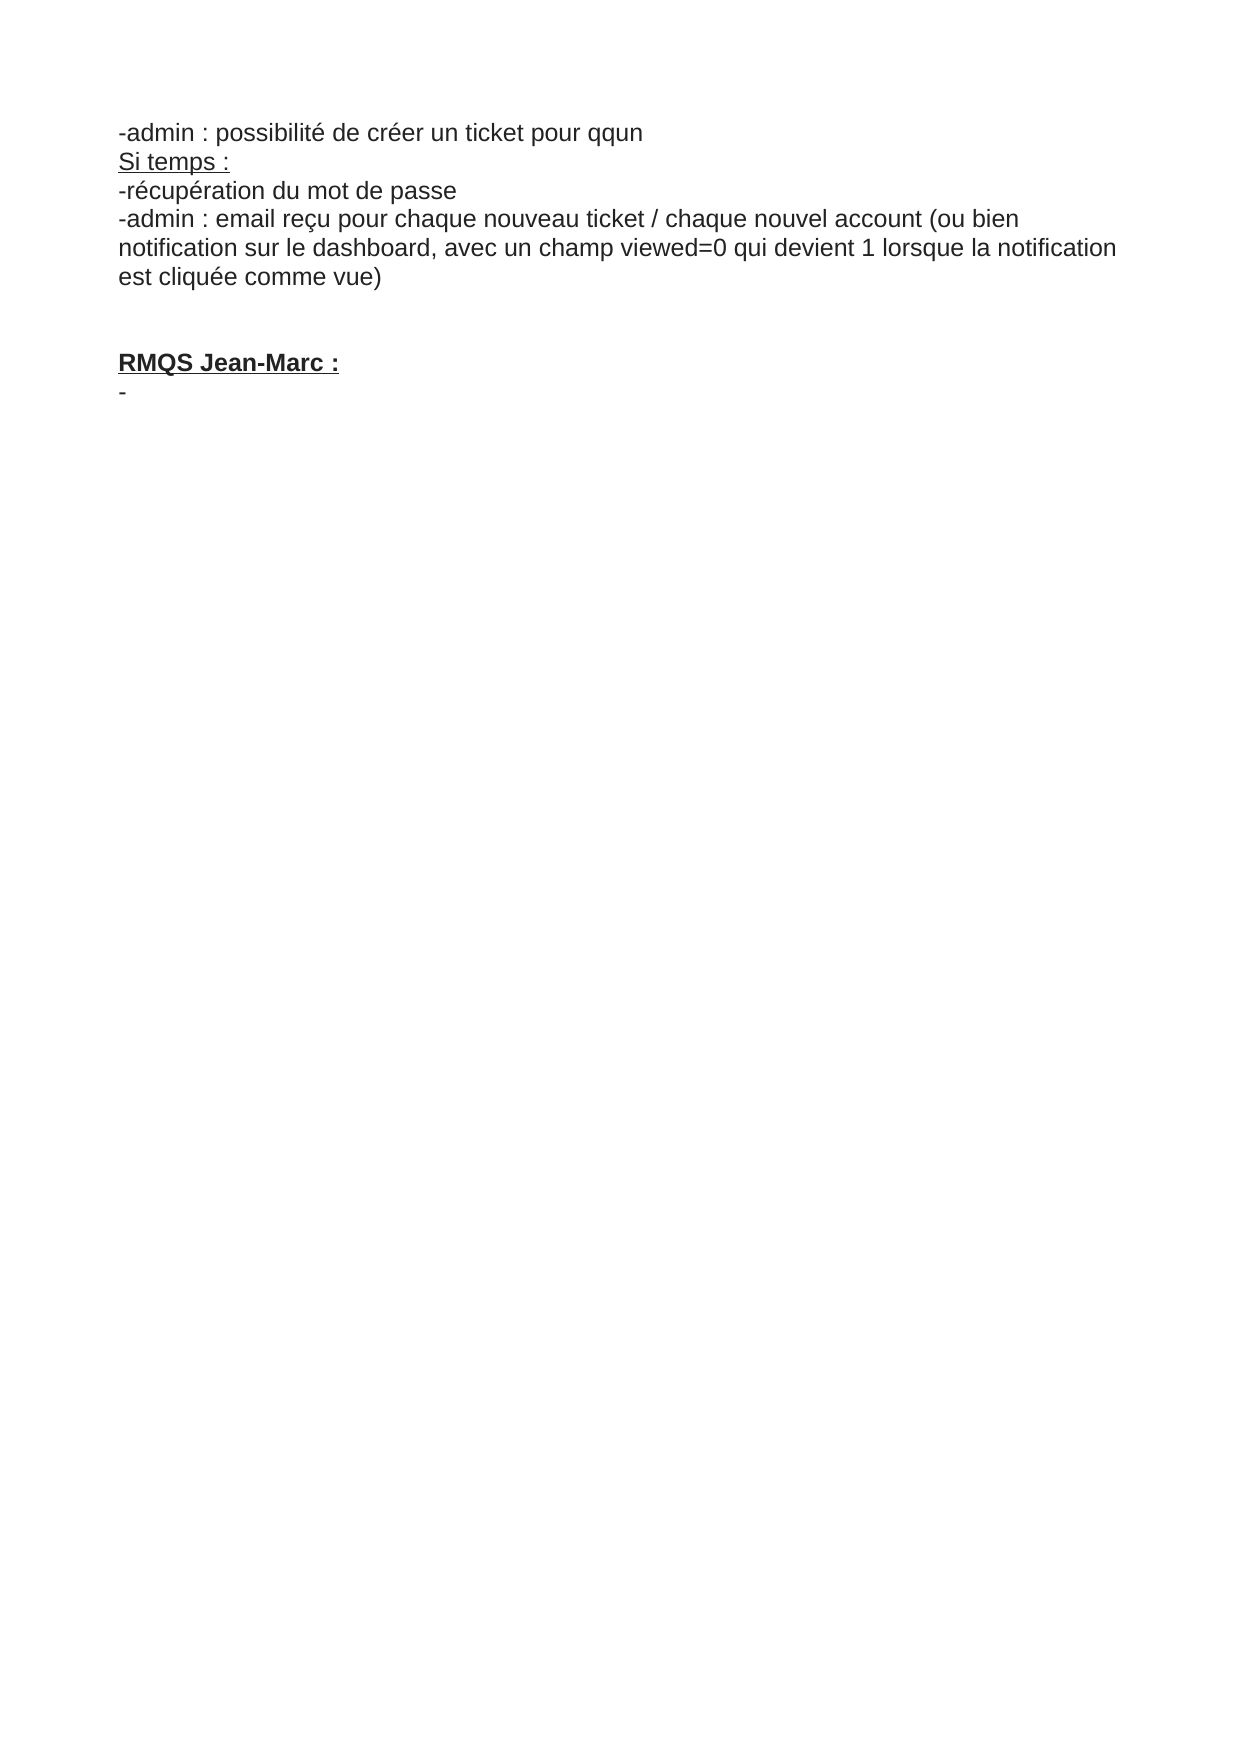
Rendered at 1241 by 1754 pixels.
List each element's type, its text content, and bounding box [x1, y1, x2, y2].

text - [118, 377, 1122, 406]
text -admin : email reçu pour chaque nouveau ticket / chaque nouvel account (ou bien notification sur le dashboard, avec un champ viewed=0 qui devient 1 lorsque la notification est cliquée comme vue) [118, 204, 1122, 291]
text Si temps : [118, 147, 1122, 176]
text -admin : possibilité de créer un ticket pour qqun [118, 118, 1122, 147]
text RMQS Jean-Marc : [118, 348, 1122, 377]
text -récupération du mot de passe [118, 176, 1122, 204]
